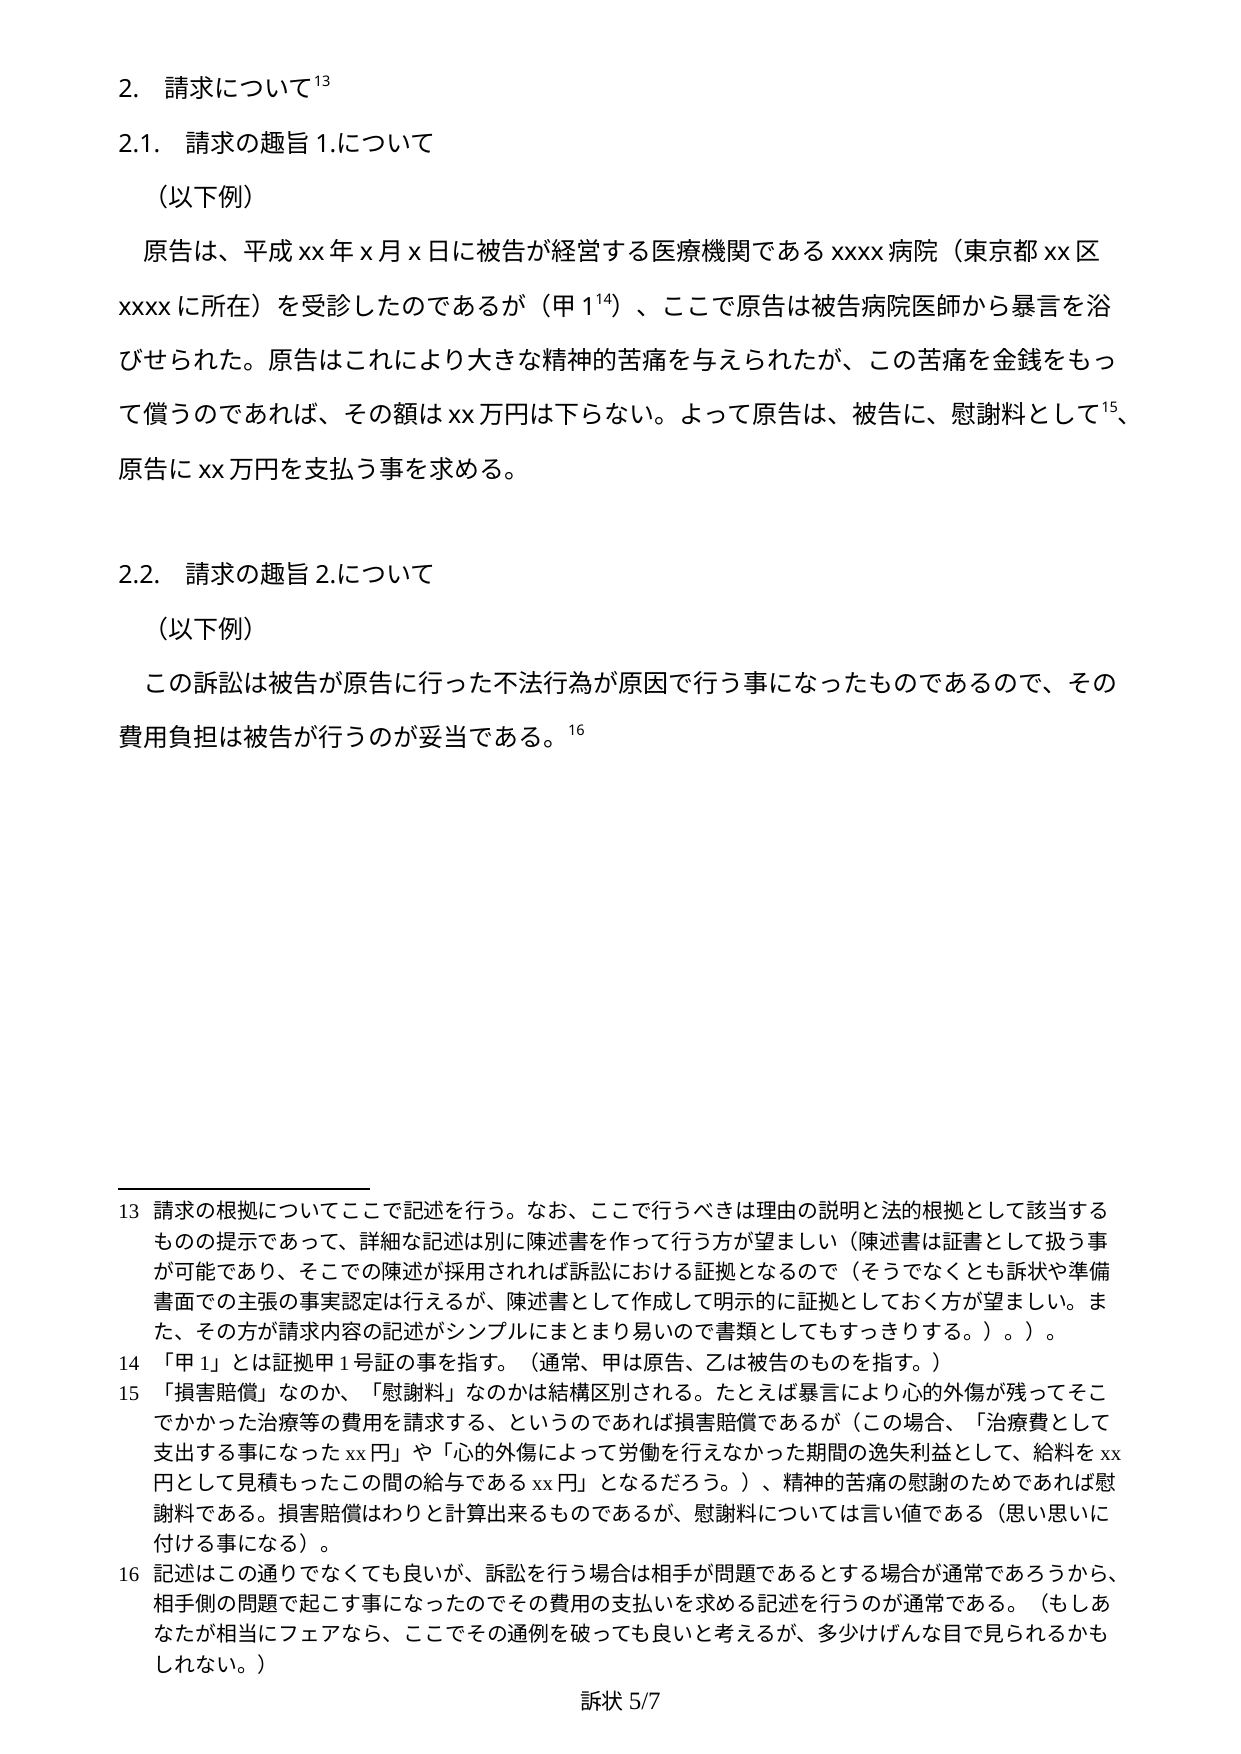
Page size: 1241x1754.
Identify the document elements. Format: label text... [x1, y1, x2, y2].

text 2.1. 請求の趣旨1.について [118, 123, 1122, 159]
text 記述はこの通りでなくても良いが、訴訟を行う場合は相手が問題であるとする場合が通常であろうから、相手側の問題で起こす事になったのでその費用の支払いを求める記述を行うのが通常である。（もしあなたが相当にフェアなら、ここでその通例を破っても良いと考えるが、多少けげんな目で見られるかもしれない。） [118, 1557, 1122, 1678]
text 「損害賠償」なのか、「慰謝料」なのかは結構区別される。たとえば暴言により心的外傷が残ってそこでかかった治療等の費用を請求する、というのであれば損害賠償であるが（この場合、「治療費として支出する事になったxx円」や「心的外傷によって労働を行えなかった期間の逸失利益として、給料をxx円として見積もったこの間の給与であるxx円」となるだろう。）、精神的苦痛の慰謝のためであれば慰謝料である。損害賠償はわりと計算出来るものであるが、慰謝料については言い値である（思い思いに付ける事になる）。 [118, 1376, 1122, 1557]
text 原告は、平成xx年x月x日に被告が経営する医療機関であるxxxx病院（東京都xx区xxxxに所在）を受診したのであるが（甲1）、ここで原告は被告病院医師から暴言を浴びせられた。原告はこれにより大きな精神的苦痛を与えられたが、この苦痛を金銭をもって償うのであれば、その額はxx万円は下らない。よって原告は、被告に、慰謝料として、原告にxx万円を支払う事を求める。 [118, 232, 1122, 486]
text 2.2. 請求の趣旨2.について [118, 555, 1122, 591]
text （以下例） [118, 177, 1122, 214]
text この訴訟は被告が原告に行った不法行為が原因で行う事になったものであるので、その費用負担は被告が行うのが妥当である。 [118, 663, 1122, 754]
text 請求の根拠についてここで記述を行う。なお、ここで行うべきは理由の説明と法的根拠として該当するものの提示であって、詳細な記述は別に陳述書を作って行う方が望ましい（陳述書は証書として扱う事が可能であり、そこでの陳述が採用されれば訴訟における証拠となるので（そうでなくとも訴状や準備書面での主張の事実認定は行えるが、陳述書として作成して明示的に証拠としておく方が望ましい。また、その方が請求内容の記述がシンプルにまとまり易いので書類としてもすっきりする。）。）。 [118, 1195, 1122, 1346]
text 2. 請求について [118, 69, 1122, 105]
text 「甲1」とは証拠甲1号証の事を指す。（通常、甲は原告、乙は被告のものを指す。） [118, 1346, 1122, 1376]
text （以下例） [118, 609, 1122, 645]
